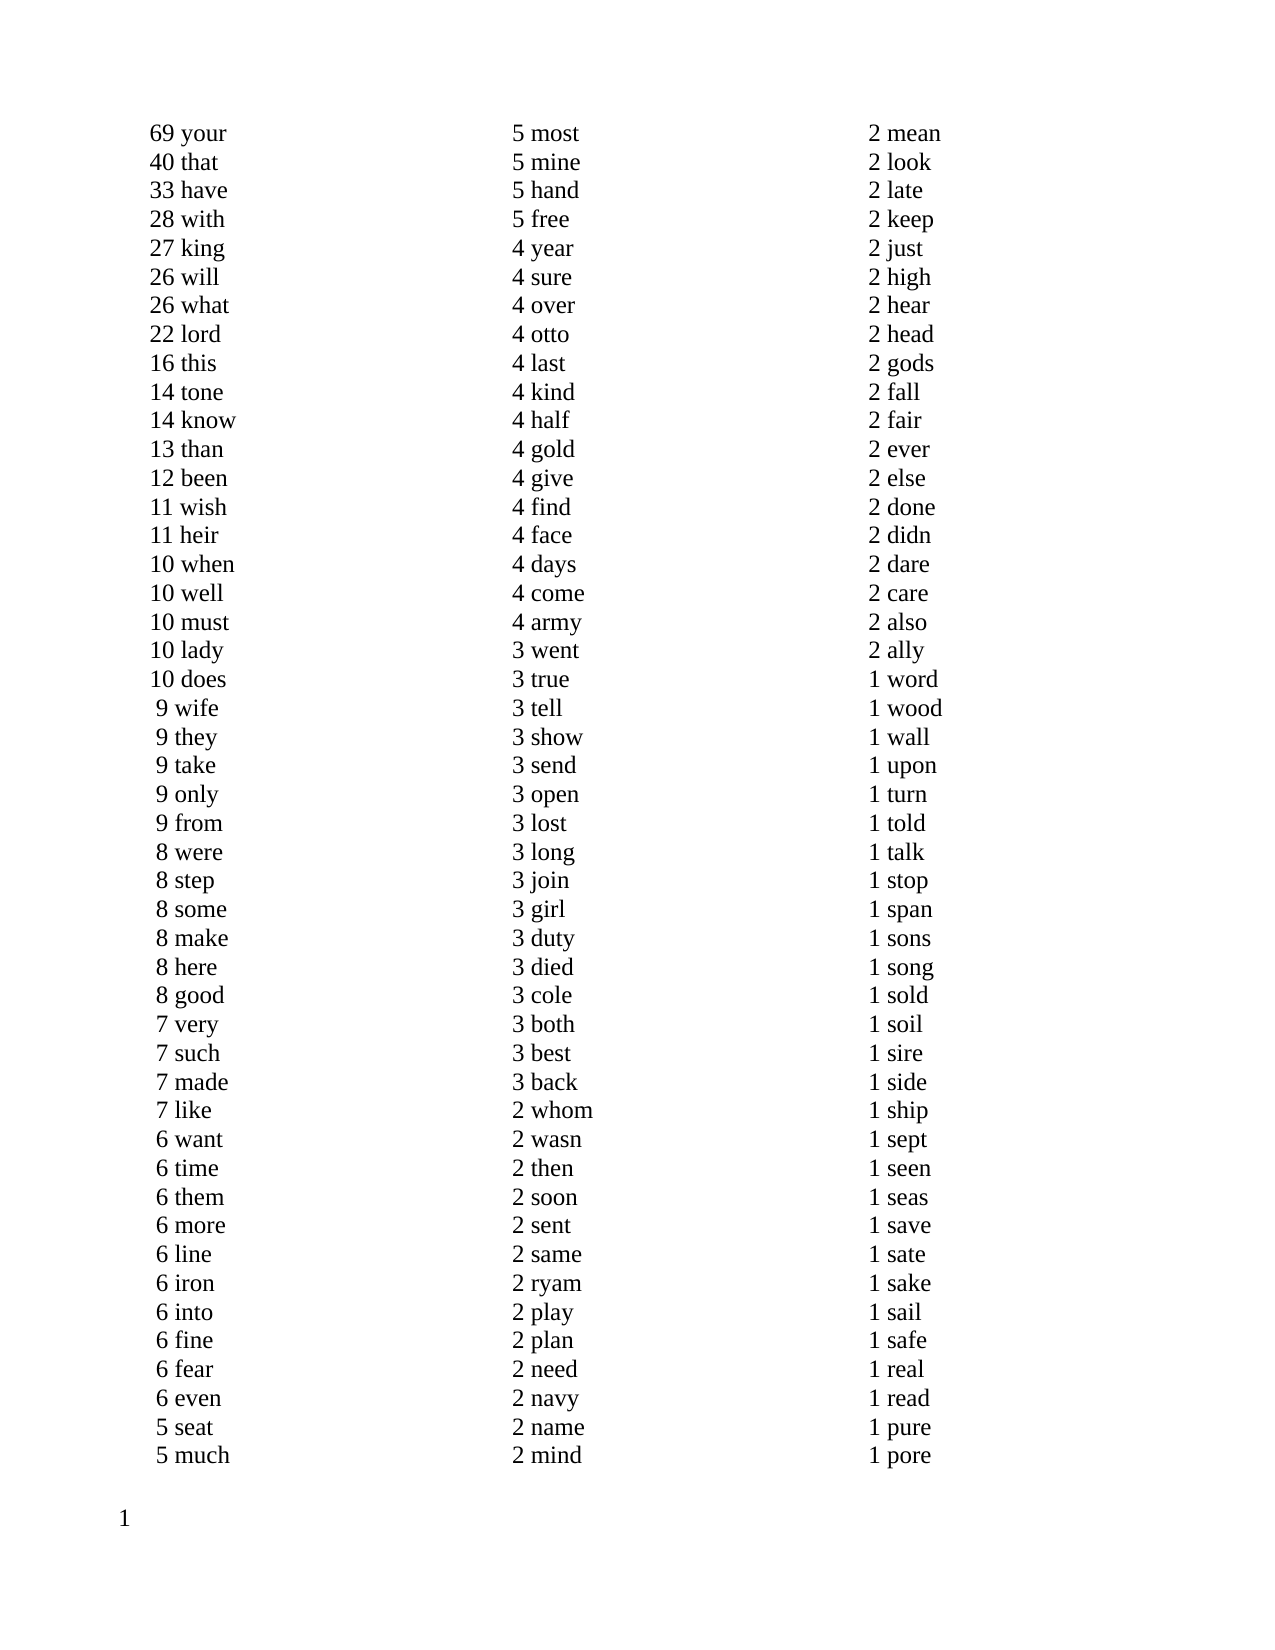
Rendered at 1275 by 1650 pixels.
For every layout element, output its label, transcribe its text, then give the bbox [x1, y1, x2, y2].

text 4 kind [474, 377, 801, 406]
text 2 ryam [474, 1268, 801, 1297]
text 2 high [831, 262, 1157, 291]
text 6 them [118, 1182, 444, 1211]
text 5 hand [474, 176, 801, 204]
text 2 plan [474, 1326, 801, 1354]
text 7 made [118, 1067, 444, 1096]
text 3 duty [474, 923, 801, 952]
text 2 head [831, 319, 1157, 348]
text 2 dare [831, 549, 1157, 578]
text 9 wife [118, 693, 444, 722]
text 1 sail [831, 1297, 1157, 1326]
text 3 best [474, 1038, 801, 1067]
text 2 also [831, 607, 1157, 636]
text 2 done [831, 492, 1157, 521]
text 9 only [118, 779, 444, 808]
text 4 last [474, 348, 801, 377]
text 1 upon [831, 751, 1157, 779]
text 1 sake [831, 1268, 1157, 1297]
text 6 time [118, 1153, 444, 1182]
text 40 that [118, 147, 444, 176]
text 2 sent [474, 1211, 801, 1239]
text 1 wood [831, 693, 1157, 722]
text 10 does [118, 664, 444, 693]
text 2 ever [831, 434, 1157, 463]
text 6 even [118, 1383, 444, 1412]
text 6 more [118, 1211, 444, 1239]
text 1 word [831, 664, 1157, 693]
text 1 seen [831, 1153, 1157, 1182]
text 3 join [474, 866, 801, 894]
text 11 heir [118, 521, 444, 549]
text 6 iron [118, 1268, 444, 1297]
text 2 same [474, 1239, 801, 1268]
text 2 need [474, 1354, 801, 1383]
text 14 tone [118, 377, 444, 406]
text 4 come [474, 578, 801, 607]
text 1 wall [831, 722, 1157, 751]
text 10 well [118, 578, 444, 607]
text 1 save [831, 1211, 1157, 1239]
text 3 died [474, 952, 801, 981]
text 1 song [831, 952, 1157, 981]
text 10 must [118, 607, 444, 636]
text 8 step [118, 866, 444, 894]
text 26 will [118, 262, 444, 291]
text 1 turn [831, 779, 1157, 808]
text 1 sate [831, 1239, 1157, 1268]
text 3 went [474, 636, 801, 664]
text 2 mean [831, 118, 1157, 147]
text 4 days [474, 549, 801, 578]
text 5 much [118, 1441, 444, 1469]
text 2 fair [831, 406, 1157, 434]
text 27 king [118, 233, 444, 262]
text 1 sold [831, 981, 1157, 1009]
text 4 over [474, 291, 801, 319]
text 13 than [118, 434, 444, 463]
text 2 keep [831, 204, 1157, 233]
text 2 play [474, 1297, 801, 1326]
text 2 soon [474, 1182, 801, 1211]
text 2 wasn [474, 1124, 801, 1153]
text 2 care [831, 578, 1157, 607]
text 6 want [118, 1124, 444, 1153]
text 22 lord [118, 319, 444, 348]
text 2 then [474, 1153, 801, 1182]
text 8 make [118, 923, 444, 952]
text 3 cole [474, 981, 801, 1009]
text 3 both [474, 1009, 801, 1038]
text 33 have [118, 176, 444, 204]
text 8 here [118, 952, 444, 981]
text 1 soil [831, 1009, 1157, 1038]
text 2 gods [831, 348, 1157, 377]
text 7 such [118, 1038, 444, 1067]
text 11 wish [118, 492, 444, 521]
text 2 mind [474, 1441, 801, 1469]
text 6 fine [118, 1326, 444, 1354]
text 3 true [474, 664, 801, 693]
text 28 with [118, 204, 444, 233]
text 2 navy [474, 1383, 801, 1412]
text 6 fear [118, 1354, 444, 1383]
text 2 whom [474, 1096, 801, 1124]
text 9 take [118, 751, 444, 779]
text 4 year [474, 233, 801, 262]
text 2 didn [831, 521, 1157, 549]
text 6 line [118, 1239, 444, 1268]
text 16 this [118, 348, 444, 377]
text 12 been [118, 463, 444, 492]
text 5 seat [118, 1412, 444, 1441]
text 1 sons [831, 923, 1157, 952]
text 5 free [474, 204, 801, 233]
text 6 into [118, 1297, 444, 1326]
text 2 look [831, 147, 1157, 176]
text 4 otto [474, 319, 801, 348]
text 5 mine [474, 147, 801, 176]
text 7 very [118, 1009, 444, 1038]
text 8 some [118, 894, 444, 923]
text 5 most [474, 118, 801, 147]
text 1 stop [831, 866, 1157, 894]
text 3 lost [474, 808, 801, 837]
text 2 hear [831, 291, 1157, 319]
text 1 sept [831, 1124, 1157, 1153]
text 1 safe [831, 1326, 1157, 1354]
text 3 tell [474, 693, 801, 722]
text 1 ship [831, 1096, 1157, 1124]
text 4 gold [474, 434, 801, 463]
text 3 girl [474, 894, 801, 923]
text 2 just [831, 233, 1157, 262]
text 9 they [118, 722, 444, 751]
text 3 open [474, 779, 801, 808]
text 2 ally [831, 636, 1157, 664]
text 4 sure [474, 262, 801, 291]
text 4 face [474, 521, 801, 549]
text 3 back [474, 1067, 801, 1096]
text 2 late [831, 176, 1157, 204]
text 69 your [118, 118, 444, 147]
text 10 when [118, 549, 444, 578]
text 1 pure [831, 1412, 1157, 1441]
text 1 talk [831, 837, 1157, 866]
text 4 half [474, 406, 801, 434]
text 1 told [831, 808, 1157, 837]
text 1 pore [831, 1441, 1157, 1469]
text 4 army [474, 607, 801, 636]
text 26 what [118, 291, 444, 319]
text 3 show [474, 722, 801, 751]
text 3 send [474, 751, 801, 779]
text 1 real [831, 1354, 1157, 1383]
text 4 find [474, 492, 801, 521]
text 9 from [118, 808, 444, 837]
text 14 know [118, 406, 444, 434]
text 1 sire [831, 1038, 1157, 1067]
text 1 side [831, 1067, 1157, 1096]
text 1 seas [831, 1182, 1157, 1211]
text 10 lady [118, 636, 444, 664]
text 1 read [831, 1383, 1157, 1412]
text 8 were [118, 837, 444, 866]
text 1 span [831, 894, 1157, 923]
text 7 like [118, 1096, 444, 1124]
text 2 else [831, 463, 1157, 492]
text 4 give [474, 463, 801, 492]
text 2 name [474, 1412, 801, 1441]
text 3 long [474, 837, 801, 866]
text 8 good [118, 981, 444, 1009]
text 2 fall [831, 377, 1157, 406]
